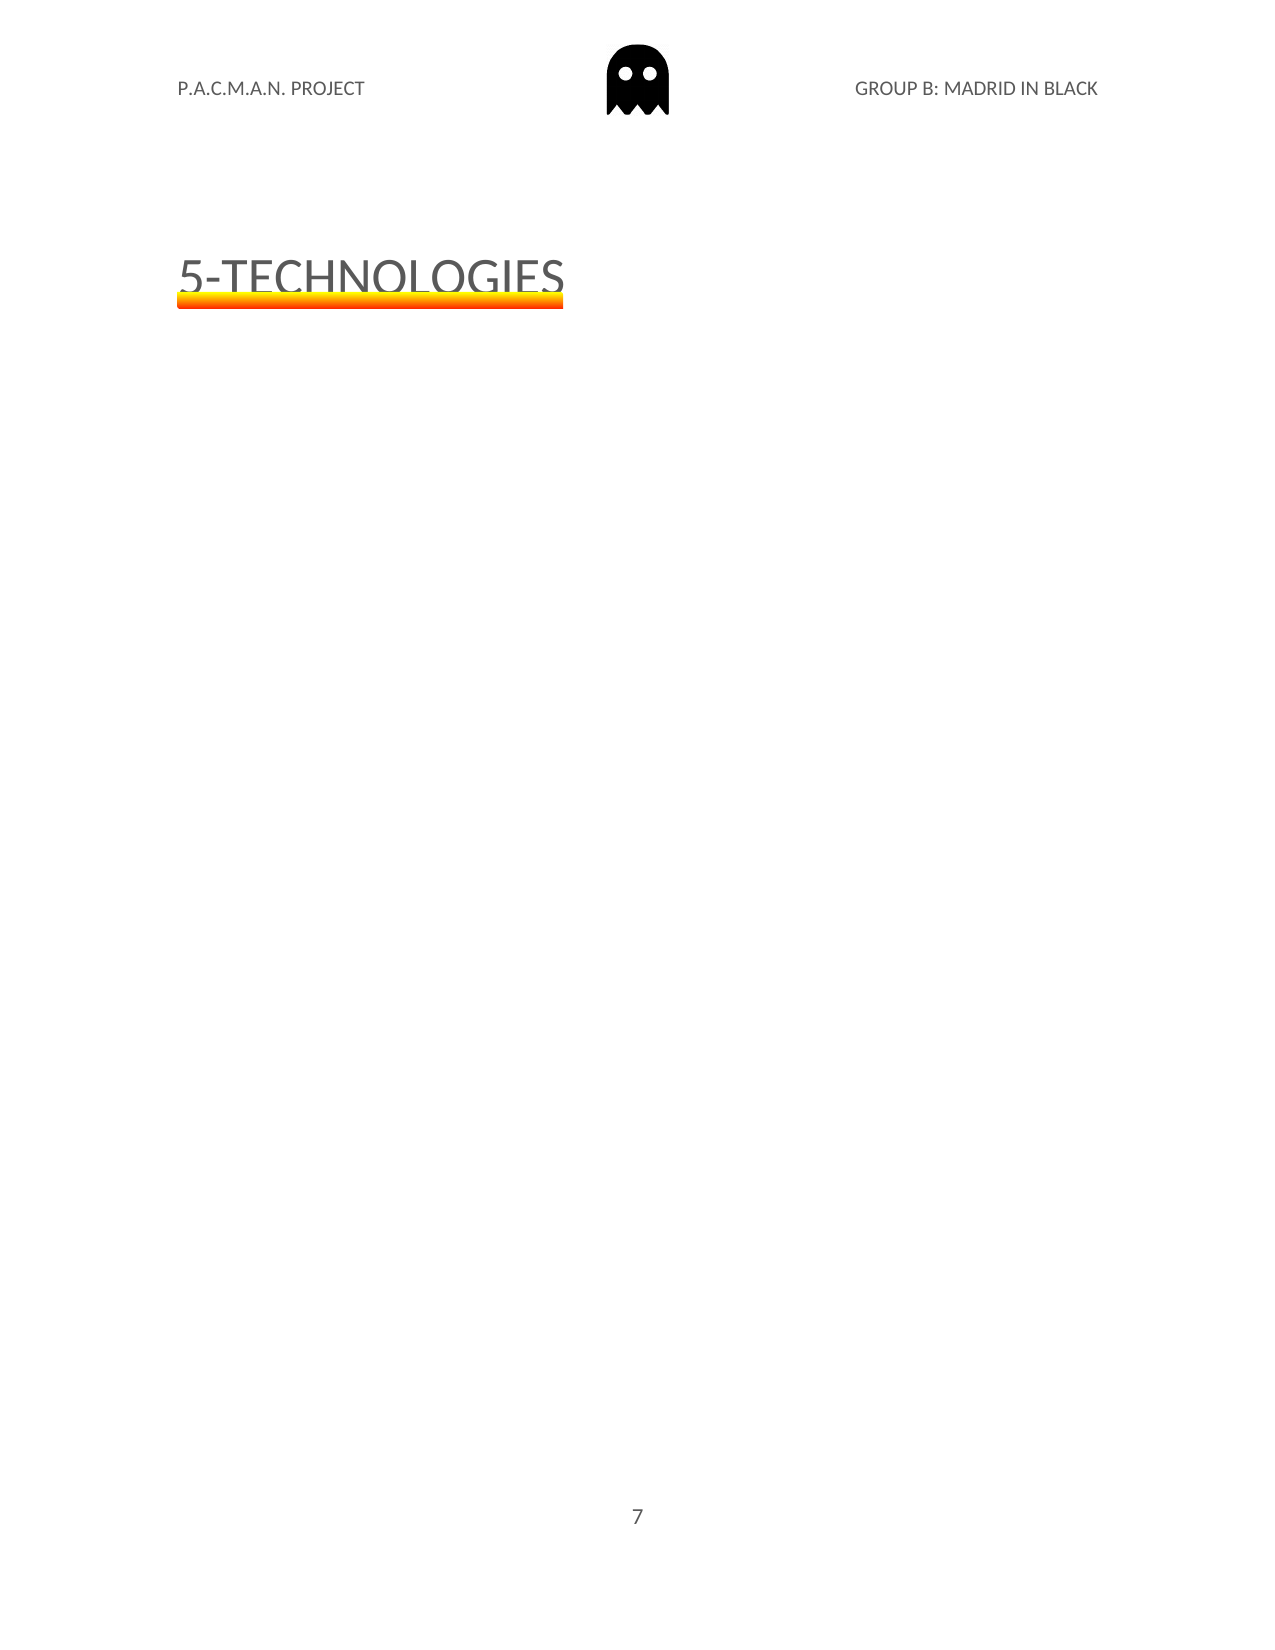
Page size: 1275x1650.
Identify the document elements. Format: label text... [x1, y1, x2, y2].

text 5-TECHNOLOGIES [177, 243, 1098, 309]
